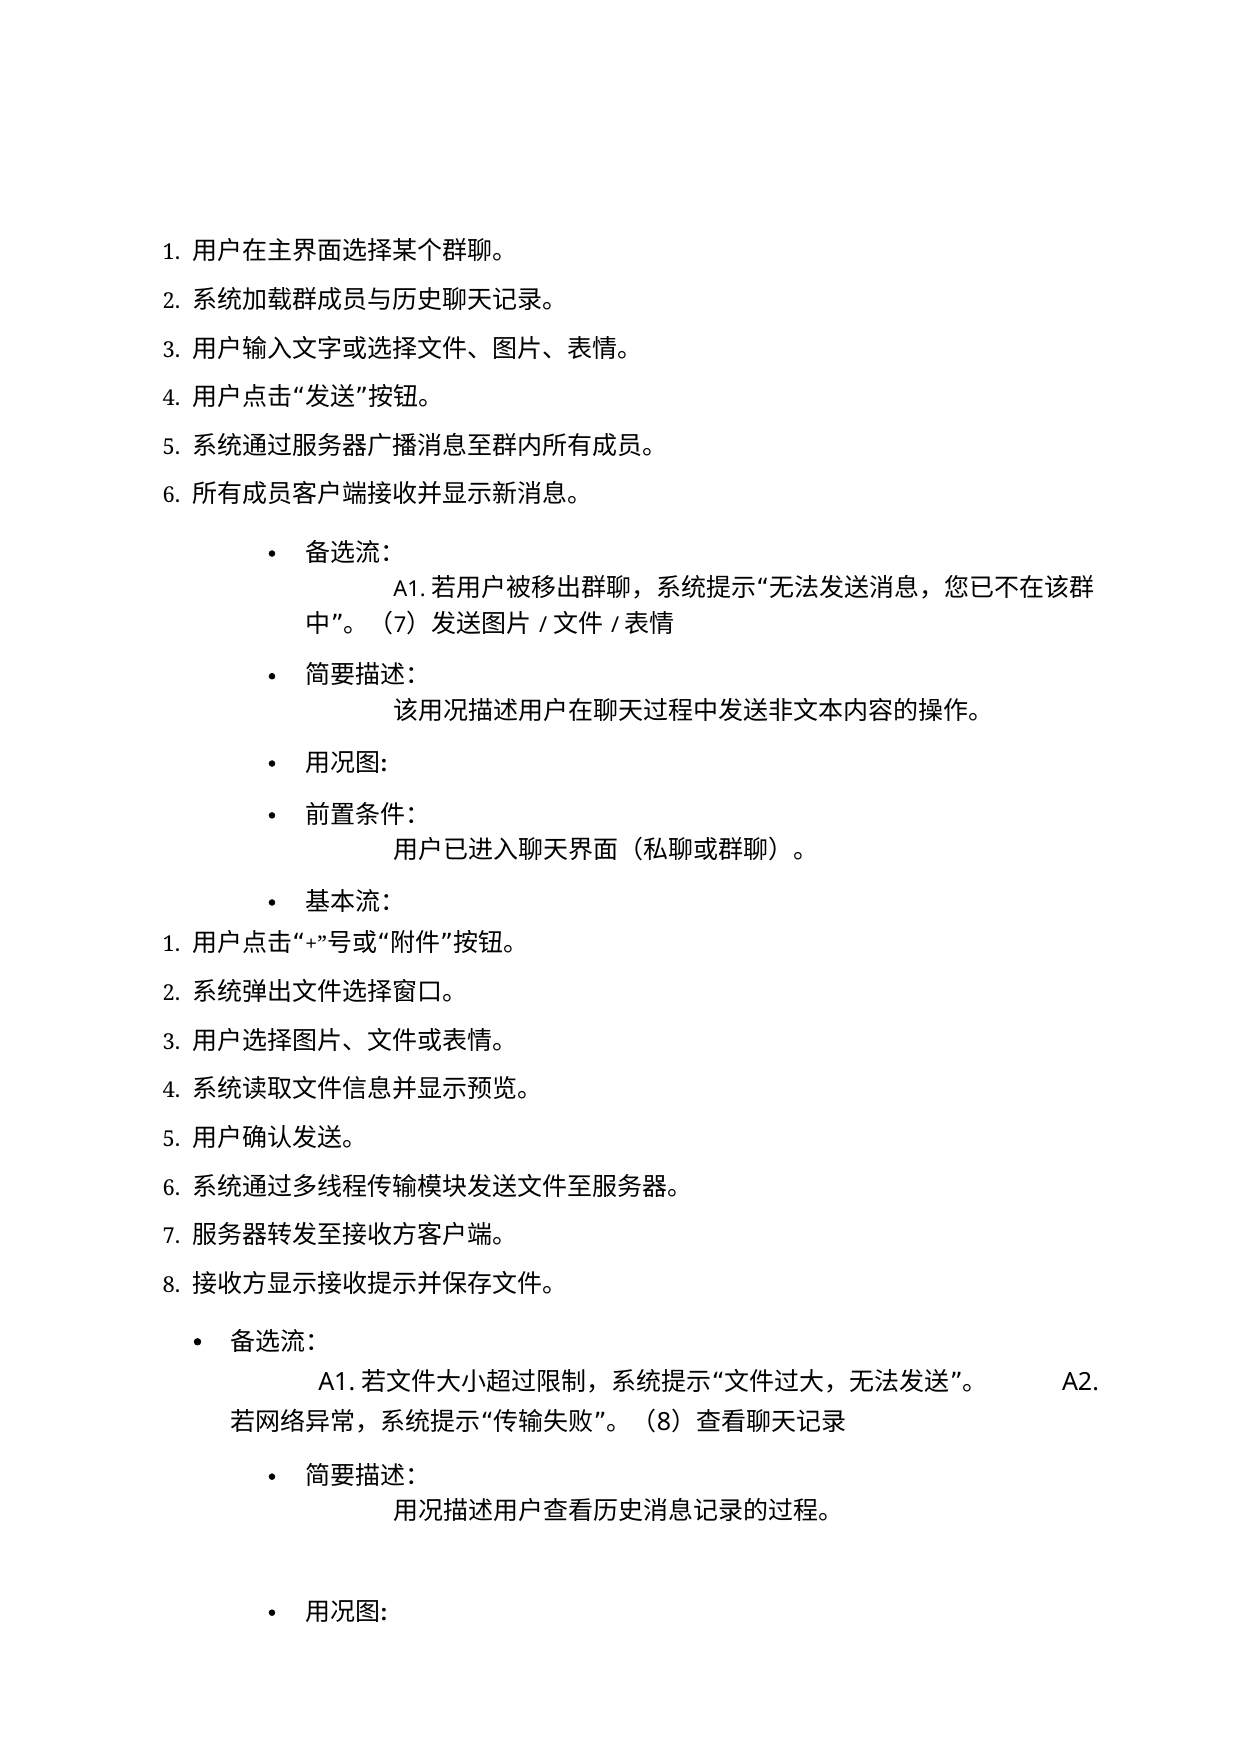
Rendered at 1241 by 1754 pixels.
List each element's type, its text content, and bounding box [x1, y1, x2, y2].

list 简要描述： 用况描述用户查看历史消息记录的过程。 [268, 1461, 1122, 1526]
list 用户输入文字或选择文件、图片、表情。 [162, 333, 1122, 363]
list 用户在主界面选择某个群聊。 [162, 236, 1122, 266]
list 用况图: [268, 748, 1122, 778]
list 用户选择图片、文件或表情。 [162, 1026, 1122, 1055]
list 备选流： A1. 若用户被移出群聊，系统提示“无法发送消息，您已不在该群中”。（7）发送图片 / 文件 / 表情 [268, 538, 1122, 638]
list 简要描述： 该用况描述用户在聊天过程中发送非文本内容的操作。 [268, 661, 1122, 726]
list 用户确认发送。 [162, 1123, 1122, 1153]
list 接收方显示接收提示并保存文件。 [162, 1269, 1122, 1299]
list 系统加载群成员与历史聊天记录。 [162, 285, 1122, 315]
list 所有成员客户端接收并显示新消息。 [162, 479, 1122, 509]
list 系统读取文件信息并显示预览。 [162, 1074, 1122, 1104]
list 用户点击“+”号或“附件”按钮。 [162, 928, 1122, 958]
list 基本流： [268, 887, 1122, 916]
list 前置条件： 用户已进入聊天界面（私聊或群聊）。 [268, 800, 1122, 865]
list 服务器转发至接收方客户端。 [162, 1220, 1122, 1250]
list 系统通过服务器广播消息至群内所有成员。 [162, 431, 1122, 461]
list 用况图: [268, 1597, 1122, 1627]
list 备选流： A1. 若文件大小超过限制，系统提示“文件过大，无法发送”。 A2. 若网络异常，系统提示“传输失败”。（8）查看聊天记录 [193, 1327, 1122, 1438]
list 系统通过多线程传输模块发送文件至服务器。 [162, 1172, 1122, 1201]
list 系统弹出文件选择窗口。 [162, 977, 1122, 1007]
list 用户点击“发送”按钮。 [162, 382, 1122, 412]
